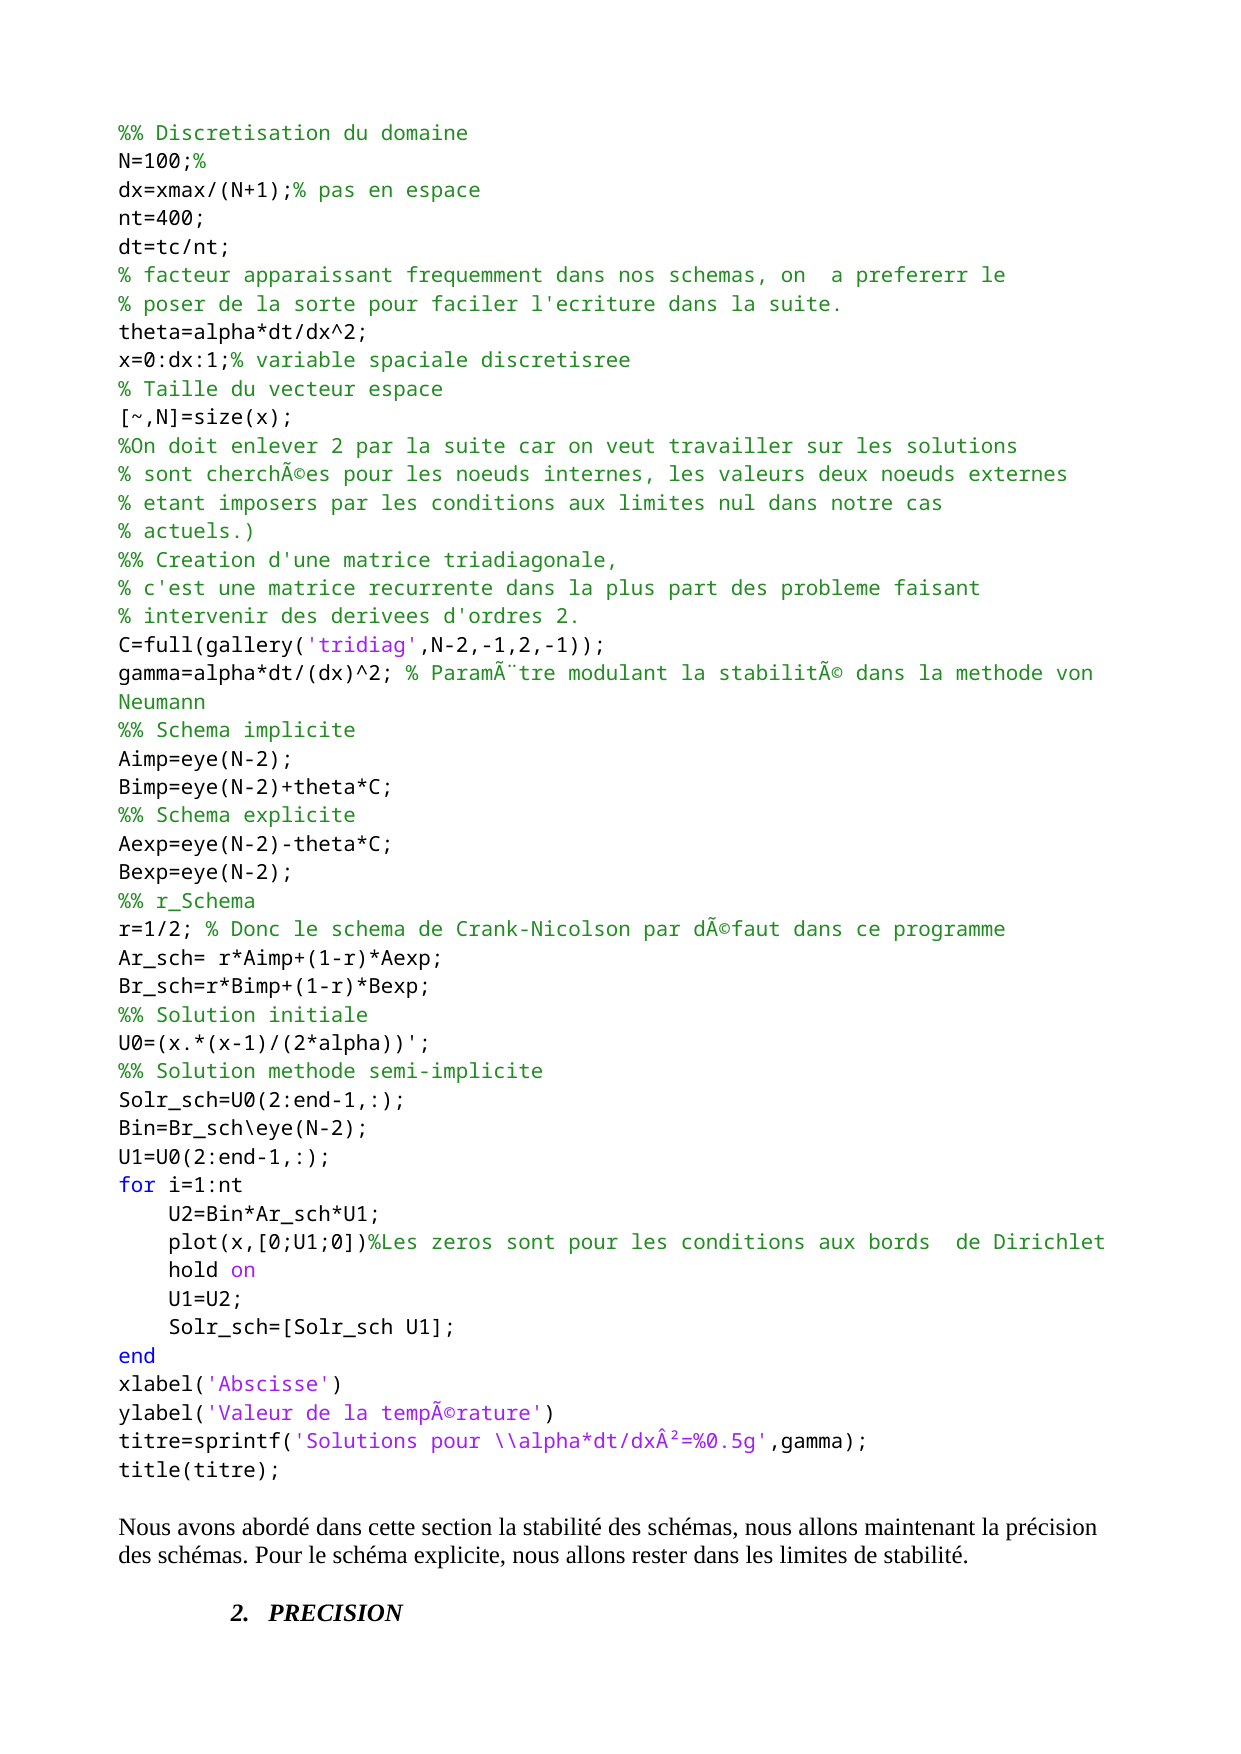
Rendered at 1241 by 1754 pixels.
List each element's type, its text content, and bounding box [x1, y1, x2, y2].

text hold on [118, 1256, 1122, 1284]
text [~,N]=size(x); [118, 402, 1122, 431]
text for i=1:nt [118, 1170, 1122, 1199]
text N=100;% [118, 147, 1122, 175]
text Bimp=eye(N-2)+theta*C; [118, 772, 1122, 801]
text %% Creation d'une matrice triadiagonale, [118, 545, 1122, 573]
text Aimp=eye(N-2); [118, 744, 1122, 772]
text plot(x,[0;U1;0])%Les zeros sont pour les conditions aux bords de Dirichlet [118, 1227, 1122, 1256]
text Bexp=eye(N-2); [118, 857, 1122, 886]
text % actuels.) [118, 516, 1122, 545]
text Bin=Br_sch\eye(N-2); [118, 1113, 1122, 1142]
text %On doit enlever 2 par la suite car on veut travailler sur les solutions [118, 431, 1122, 459]
text % facteur apparaissant frequemment dans nos schemas, on a prefererr le [118, 260, 1122, 289]
text % poser de la sorte pour faciler l'ecriture dans la suite. [118, 289, 1122, 317]
text %% Solution methode semi-implicite [118, 1057, 1122, 1085]
text xlabel('Abscisse') [118, 1369, 1122, 1398]
text % Taille du vecteur espace [118, 374, 1122, 402]
text titre=sprintf('Solutions pour \\alpha*dt/dxÂ²=%0.5g',gamma); [118, 1426, 1122, 1455]
text %% Schema explicite [118, 801, 1122, 829]
text Nous avons abordé dans cette section la stabilité des schémas, nous allons maintenant la précision des schémas. Pour le schéma explicite, nous allons rester dans les limites de stabilité. [118, 1512, 1122, 1569]
text gamma=alpha*dt/(dx)^2; % ParamÃ¨tre modulant la stabilitÃ© dans la methode von Neumann [118, 658, 1122, 715]
text title(titre); [118, 1455, 1122, 1483]
text theta=alpha*dt/dx^2; [118, 317, 1122, 346]
text C=full(gallery('tridiag',N-2,-1,2,-1)); [118, 630, 1122, 658]
text nt=400; [118, 203, 1122, 232]
text Solr_sch=U0(2:end-1,:); [118, 1085, 1122, 1113]
text Aexp=eye(N-2)-theta*C; [118, 829, 1122, 857]
text U0=(x.*(x-1)/(2*alpha))'; [118, 1028, 1122, 1057]
text % etant imposers par les conditions aux limites nul dans notre cas [118, 488, 1122, 516]
text %% Schema implicite [118, 715, 1122, 744]
text dt=tc/nt; [118, 232, 1122, 260]
text % c'est une matrice recurrente dans la plus part des probleme faisant [118, 573, 1122, 602]
text Solr_sch=[Solr_sch U1]; [118, 1312, 1122, 1341]
text ylabel('Valeur de la tempÃ©rature') [118, 1398, 1122, 1426]
text %% Discretisation du domaine [118, 118, 1122, 147]
text U1=U0(2:end-1,:); [118, 1142, 1122, 1170]
text r=1/2; % Donc le schema de Crank-Nicolson par dÃ©faut dans ce programme [118, 914, 1122, 943]
text U2=Bin*Ar_sch*U1; [118, 1199, 1122, 1227]
text Ar_sch= r*Aimp+(1-r)*Aexp; [118, 943, 1122, 971]
text Br_sch=r*Bimp+(1-r)*Bexp; [118, 971, 1122, 1000]
text U1=U2; [118, 1284, 1122, 1312]
list PRECISION [231, 1598, 1122, 1627]
text x=0:dx:1;% variable spaciale discretisree [118, 346, 1122, 374]
text %% Solution initiale [118, 1000, 1122, 1028]
text end [118, 1341, 1122, 1369]
text % intervenir des derivees d'ordres 2. [118, 602, 1122, 630]
text dx=xmax/(N+1);% pas en espace [118, 175, 1122, 203]
text % sont cherchÃ©es pour les noeuds internes, les valeurs deux noeuds externes [118, 459, 1122, 488]
text %% r_Schema [118, 886, 1122, 914]
